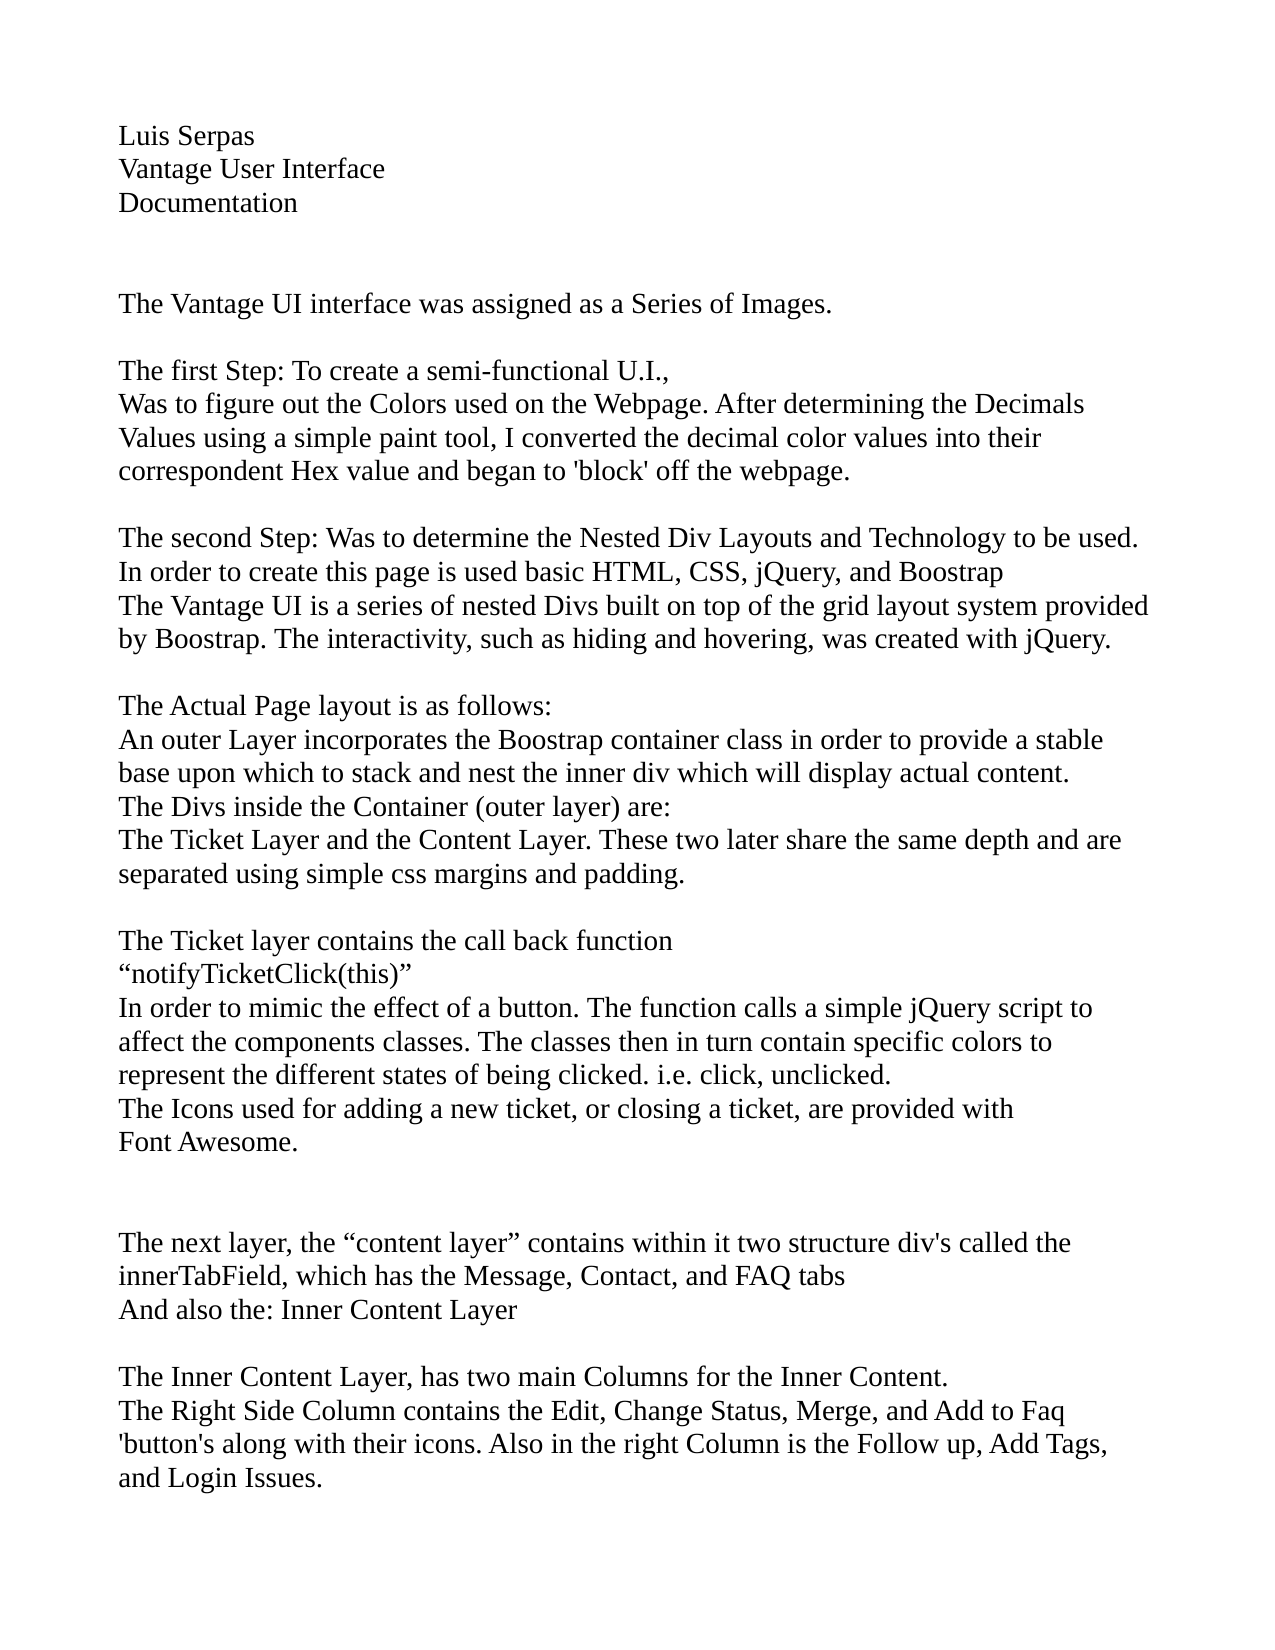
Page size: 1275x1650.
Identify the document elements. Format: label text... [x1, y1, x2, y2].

text Was to figure out the Colors used on the Webpage. After determining the Decimals Values using a simple paint tool, I converted the decimal color values into their correspondent Hex value and began to 'block' off the webpage. [118, 386, 1157, 487]
text Vantage User Interface [118, 152, 1157, 185]
text The next layer, the “content layer” contains within it two structure div's called the innerTabField, which has the Message, Contact, and FAQ tabs [118, 1225, 1157, 1292]
text The second Step: Was to determine the Nested Div Layouts and Technology to be used. [118, 521, 1157, 554]
text In order to mimic the effect of a button. The function calls a simple jQuery script to affect the components classes. The classes then in turn contain specific colors to represent the different states of being clicked. i.e. click, unclicked. [118, 990, 1157, 1091]
text Luis Serpas [118, 118, 1157, 152]
text The Actual Page layout is as follows: [118, 688, 1157, 722]
text The Icons used for adding a new ticket, or closing a ticket, are provided with [118, 1091, 1157, 1124]
text The Ticket layer contains the call back function [118, 923, 1157, 957]
text An outer Layer incorporates the Boostrap container class in order to provide a stable base upon which to stack and nest the inner div which will display actual content. [118, 722, 1157, 789]
text The Ticket Layer and the Content Layer. These two later share the same depth and are separated using simple css margins and padding. [118, 822, 1157, 889]
text “notifyTicketClick(this)” [118, 957, 1157, 990]
text Font Awesome. [118, 1124, 1157, 1158]
text The Divs inside the Container (outer layer) are: [118, 789, 1157, 822]
text The Inner Content Layer, has two main Columns for the Inner Content. [118, 1359, 1157, 1393]
text The first Step: To create a semi-functional U.I., [118, 353, 1157, 386]
text Documentation [118, 185, 1157, 219]
text The Vantage UI is a series of nested Divs built on top of the grid layout system provided by Boostrap. The interactivity, such as hiding and hovering, was created with jQuery. [118, 588, 1157, 655]
text The Right Side Column contains the Edit, Change Status, Merge, and Add to Faq 'button's along with their icons. Also in the right Column is the Follow up, Add Tags, and Login Issues. [118, 1393, 1157, 1493]
text And also the: Inner Content Layer [118, 1292, 1157, 1326]
text The Vantage UI interface was assigned as a Series of Images. [118, 286, 1157, 319]
text In order to create this page is used basic HTML, CSS, jQuery, and Boostrap [118, 554, 1157, 588]
